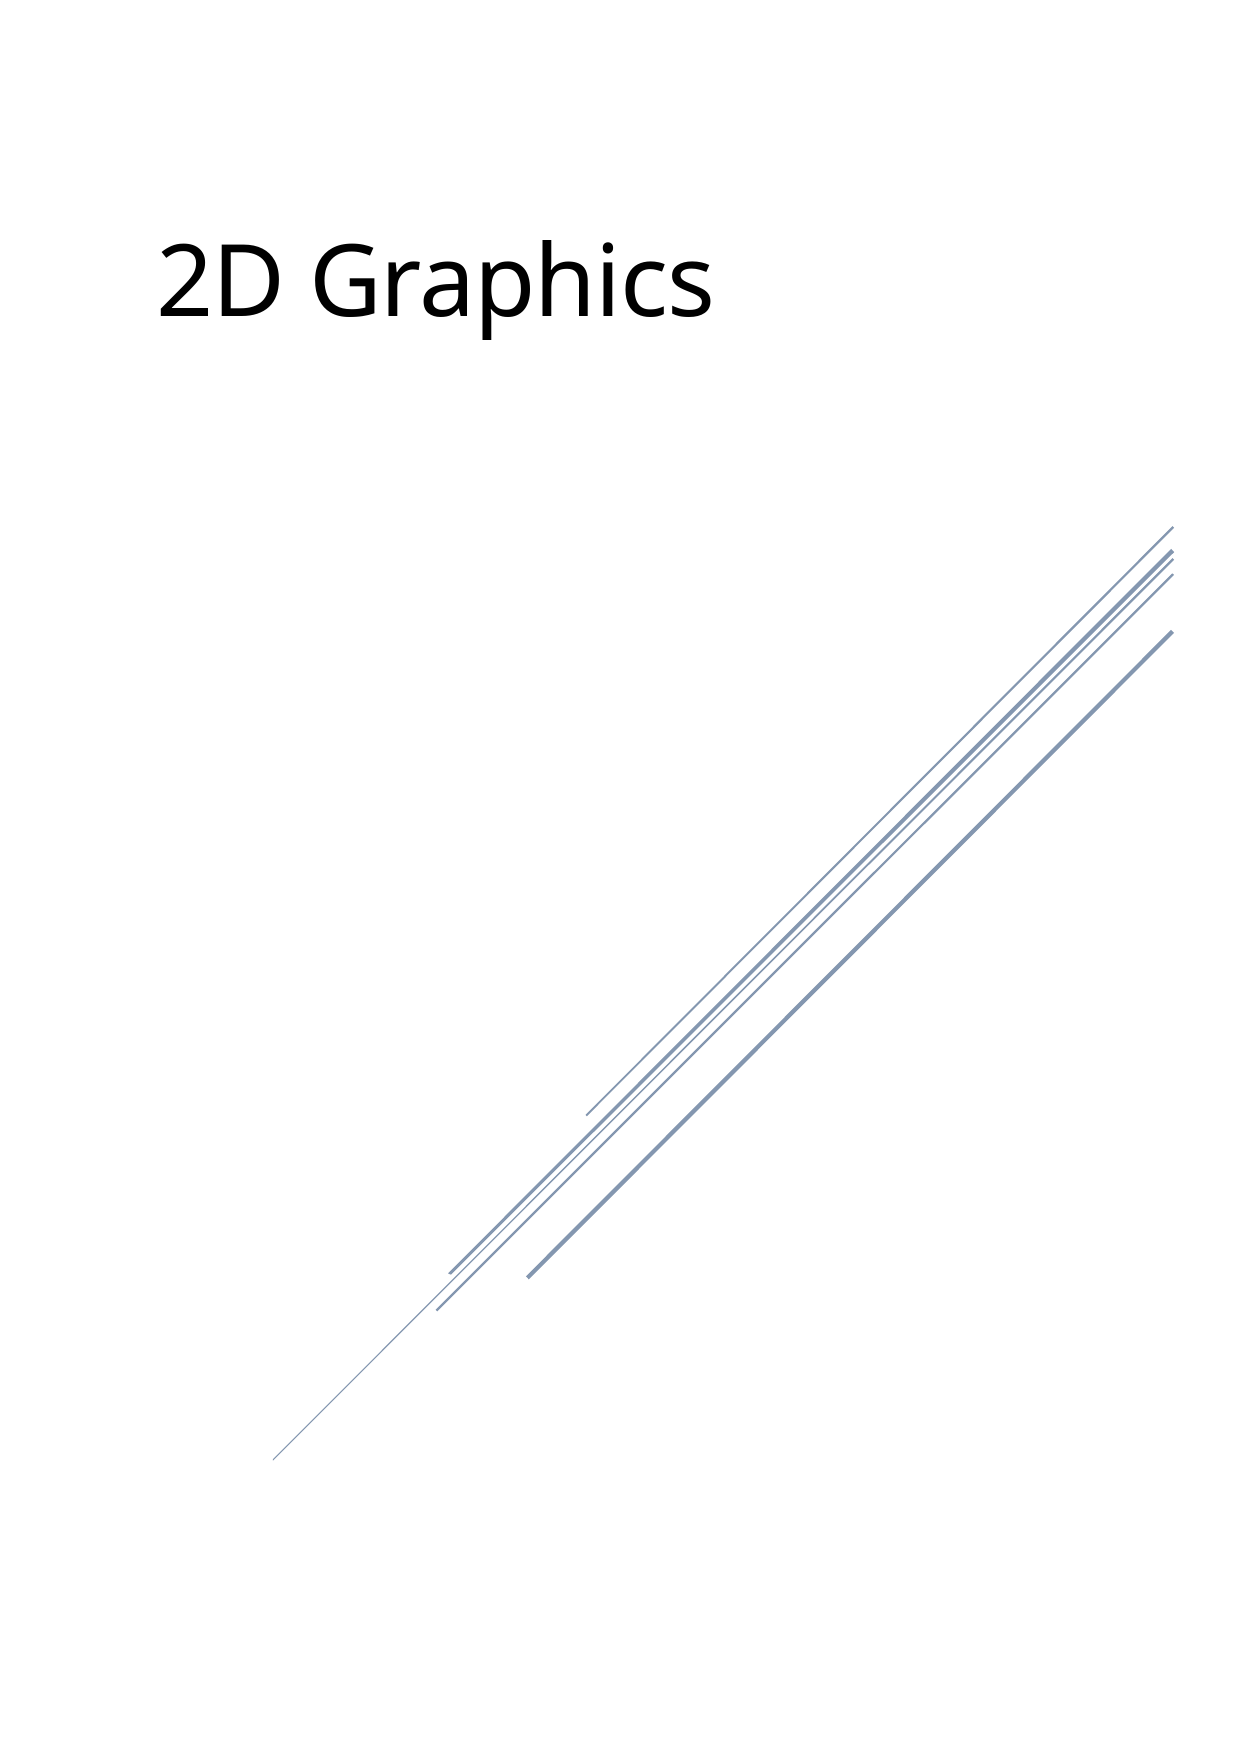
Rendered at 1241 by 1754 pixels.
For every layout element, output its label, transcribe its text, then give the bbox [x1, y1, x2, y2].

title 2D Graphics [156, 209, 1096, 346]
